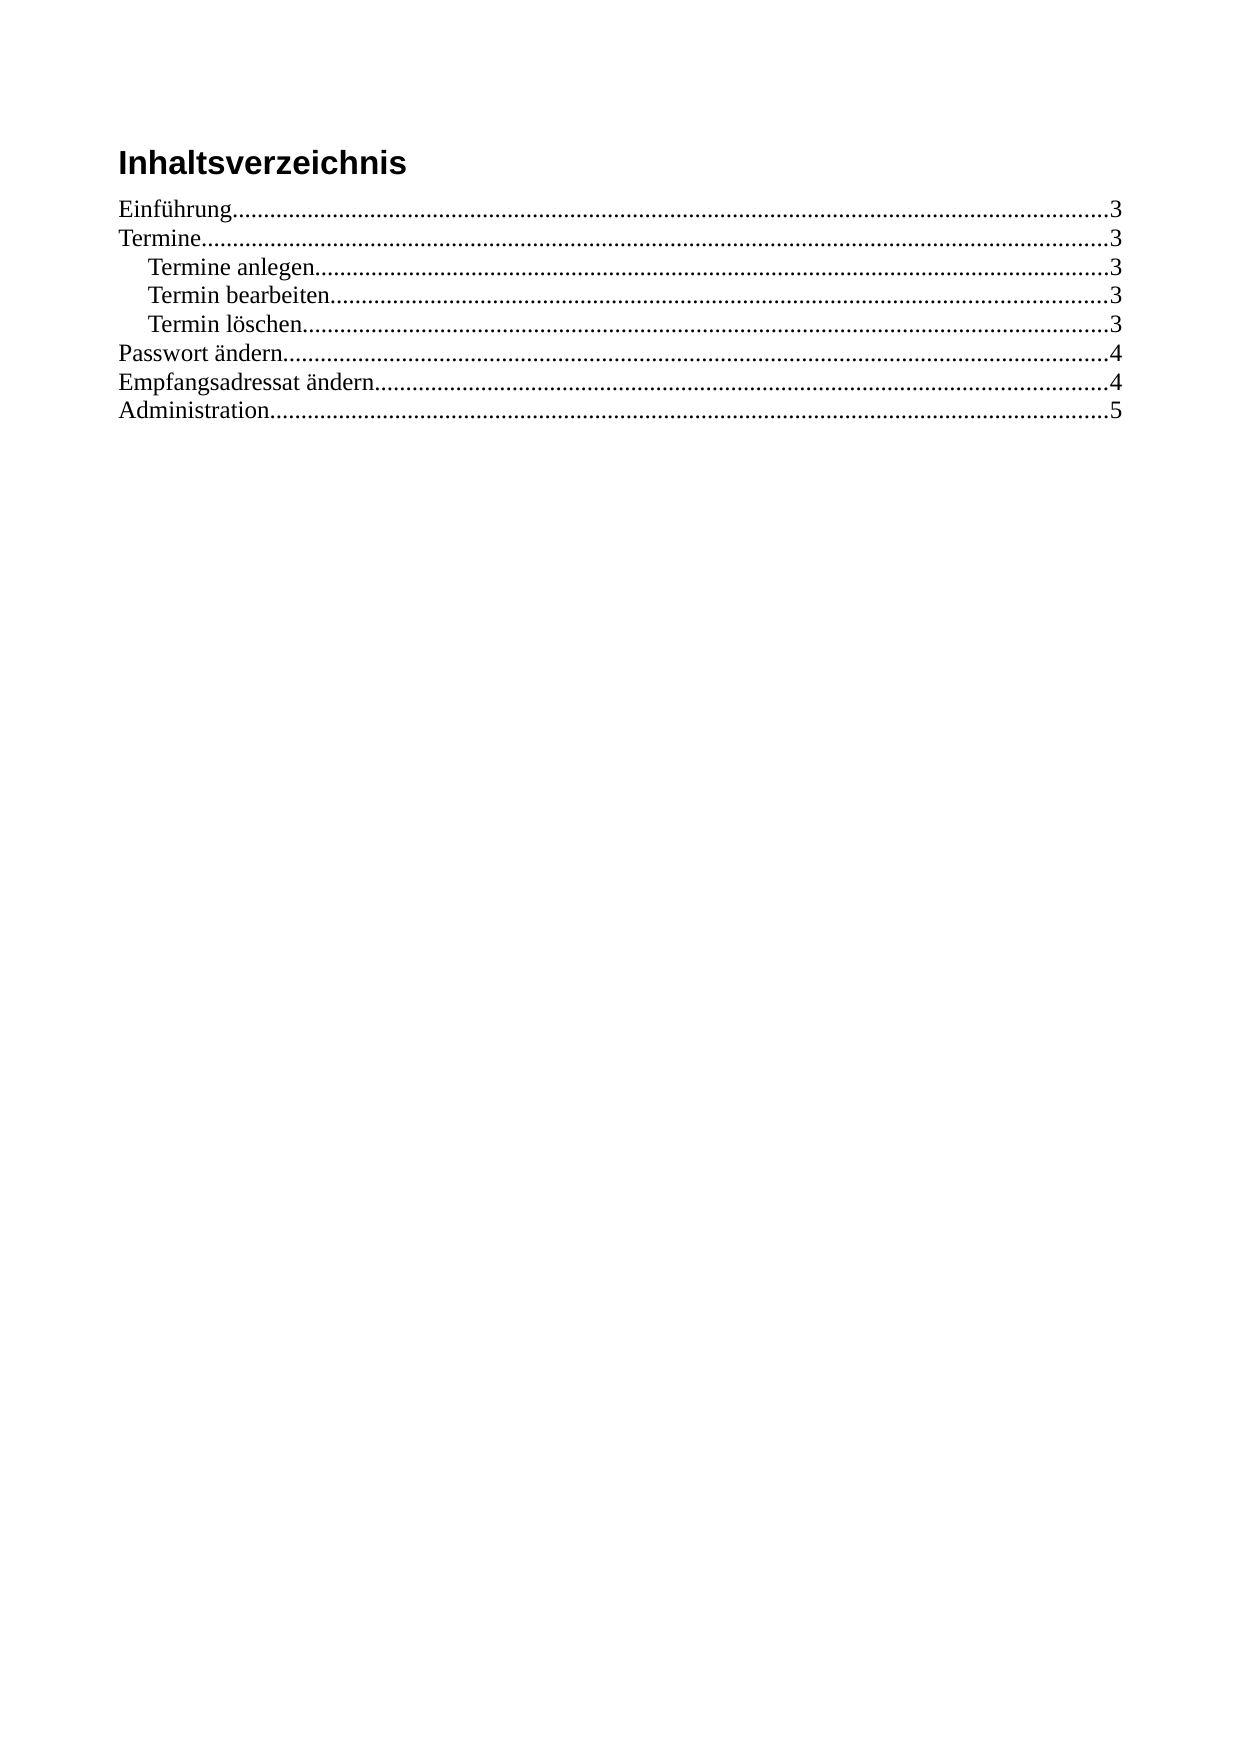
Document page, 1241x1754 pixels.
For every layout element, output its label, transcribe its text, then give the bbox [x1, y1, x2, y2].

text Termin bearbeiten 3 [148, 280, 1122, 309]
text Einführung 3 [118, 194, 1122, 223]
text Empfangsadressat ändern 4 [118, 367, 1122, 395]
subtitle Inhaltsverzeichnis [118, 143, 1122, 182]
text Passwort ändern 4 [118, 338, 1122, 367]
text Termin löschen 3 [148, 309, 1122, 338]
text Termine 3 [118, 223, 1122, 252]
text Termine anlegen 3 [148, 252, 1122, 280]
text Administration 5 [118, 395, 1122, 424]
